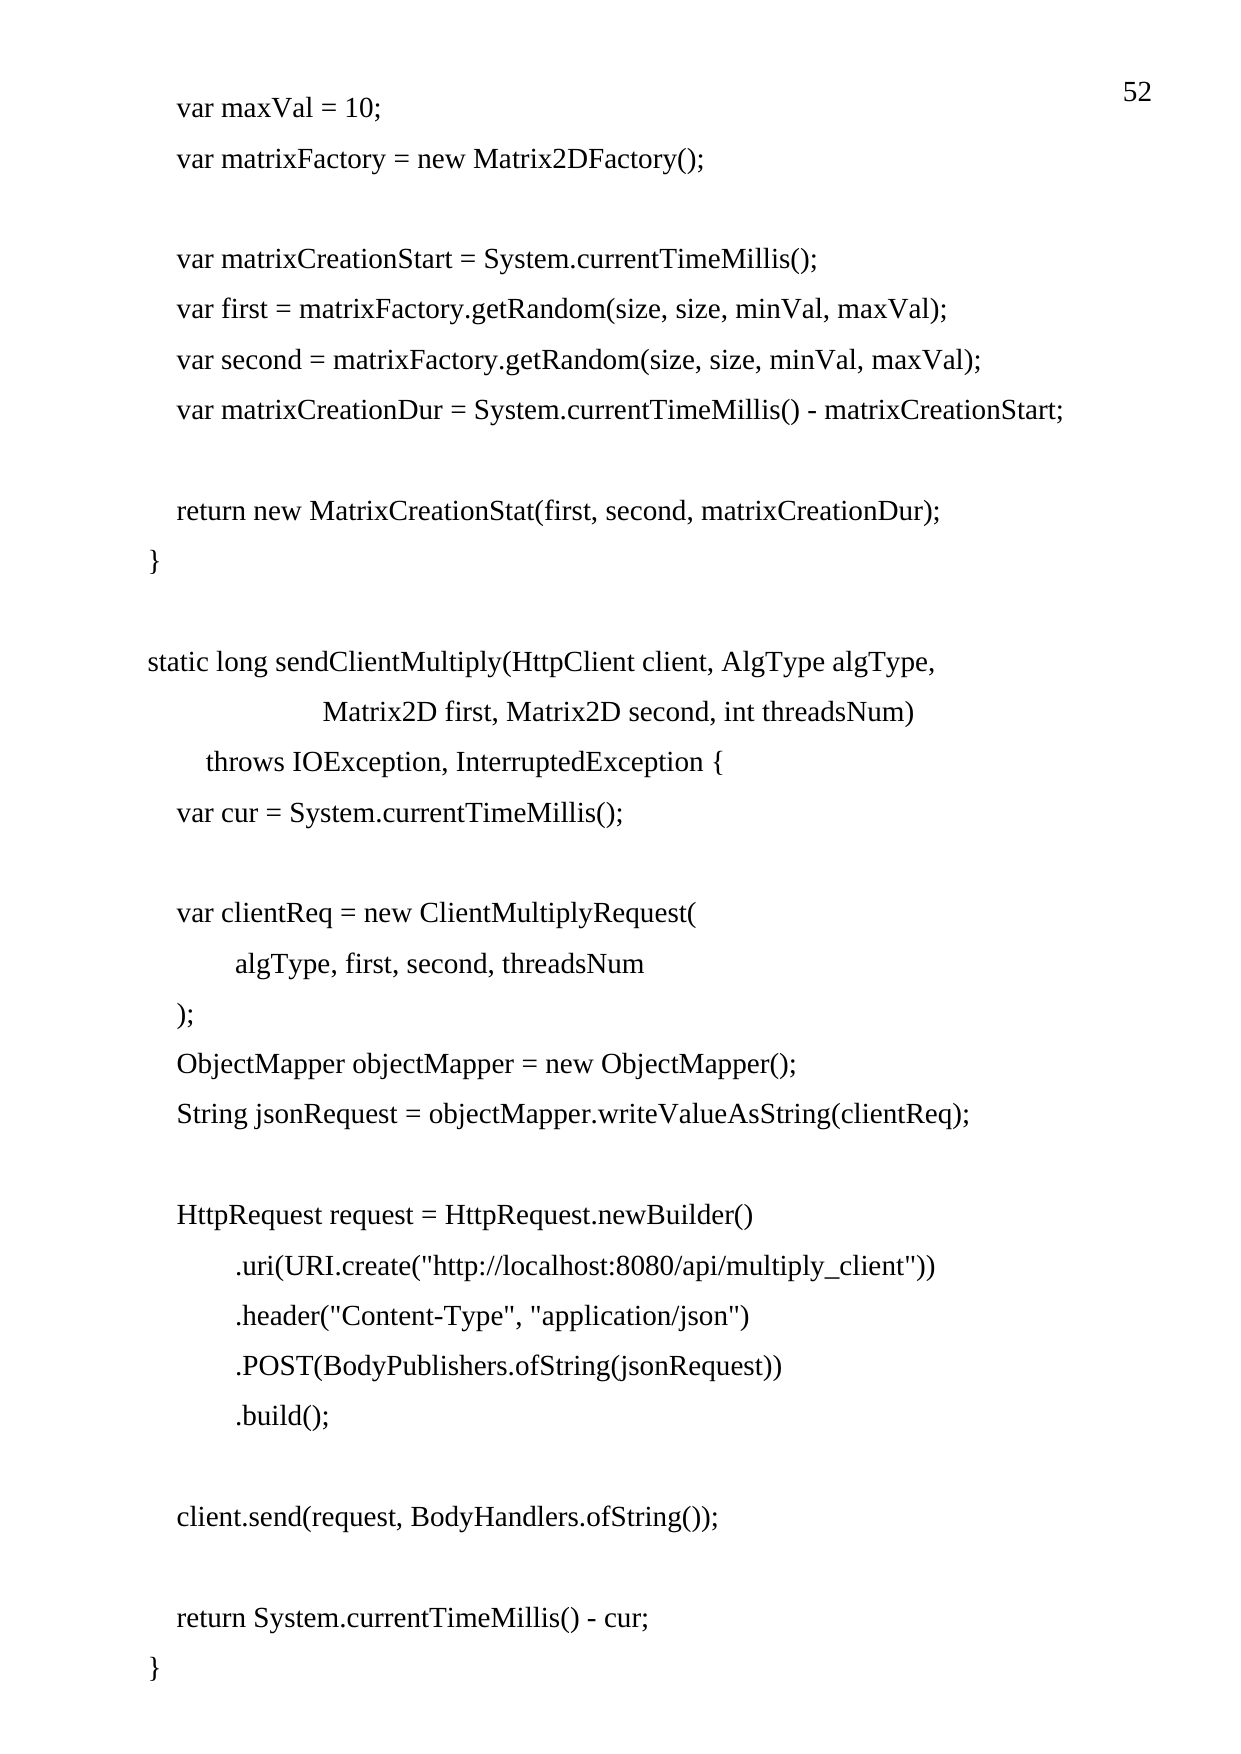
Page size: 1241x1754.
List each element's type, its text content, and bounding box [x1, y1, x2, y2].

text var first = matrixFactory.getRandom(size, size, minVal, maxVal); [118, 292, 1122, 325]
text .POST(BodyPublishers.ofString(jsonRequest)) [118, 1348, 1122, 1382]
text var matrixCreationStart = System.currentTimeMillis(); [118, 241, 1122, 275]
text HttpRequest request = HttpRequest.newBuilder() [118, 1197, 1122, 1231]
text var matrixCreationDur = System.currentTimeMillis() - matrixCreationStart; [118, 392, 1122, 426]
text var matrixFactory = new Matrix2DFactory(); [118, 141, 1122, 174]
text algType, first, second, threadsNum [118, 946, 1122, 979]
text ObjectMapper objectMapper = new ObjectMapper(); [118, 1046, 1122, 1080]
text var second = matrixFactory.getRandom(size, size, minVal, maxVal); [118, 342, 1122, 376]
text static long sendClientMultiply(HttpClient client, AlgType algType, [118, 644, 1122, 677]
text } [118, 543, 1122, 577]
text Matrix2D first, Matrix2D second, int threadsNum) [118, 694, 1122, 728]
text throws IOException, InterruptedException { [118, 744, 1122, 778]
text var cur = System.currentTimeMillis(); [118, 795, 1122, 828]
text return System.currentTimeMillis() - cur; [118, 1600, 1122, 1633]
text var clientReq = new ClientMultiplyRequest( [118, 895, 1122, 929]
text } [118, 1650, 1122, 1684]
text String jsonRequest = objectMapper.writeValueAsString(clientReq); [118, 1097, 1122, 1130]
text .header("Content-Type", "application/json") [118, 1298, 1122, 1331]
text client.send(request, BodyHandlers.ofString()); [118, 1499, 1122, 1533]
text .build(); [118, 1398, 1122, 1432]
text ); [118, 996, 1122, 1029]
text return new MatrixCreationStat(first, second, matrixCreationDur); [118, 493, 1122, 526]
text var maxVal = 10; [118, 90, 1122, 124]
text .uri(URI.create("http://localhost:8080/api/multiply_client")) [118, 1248, 1122, 1281]
